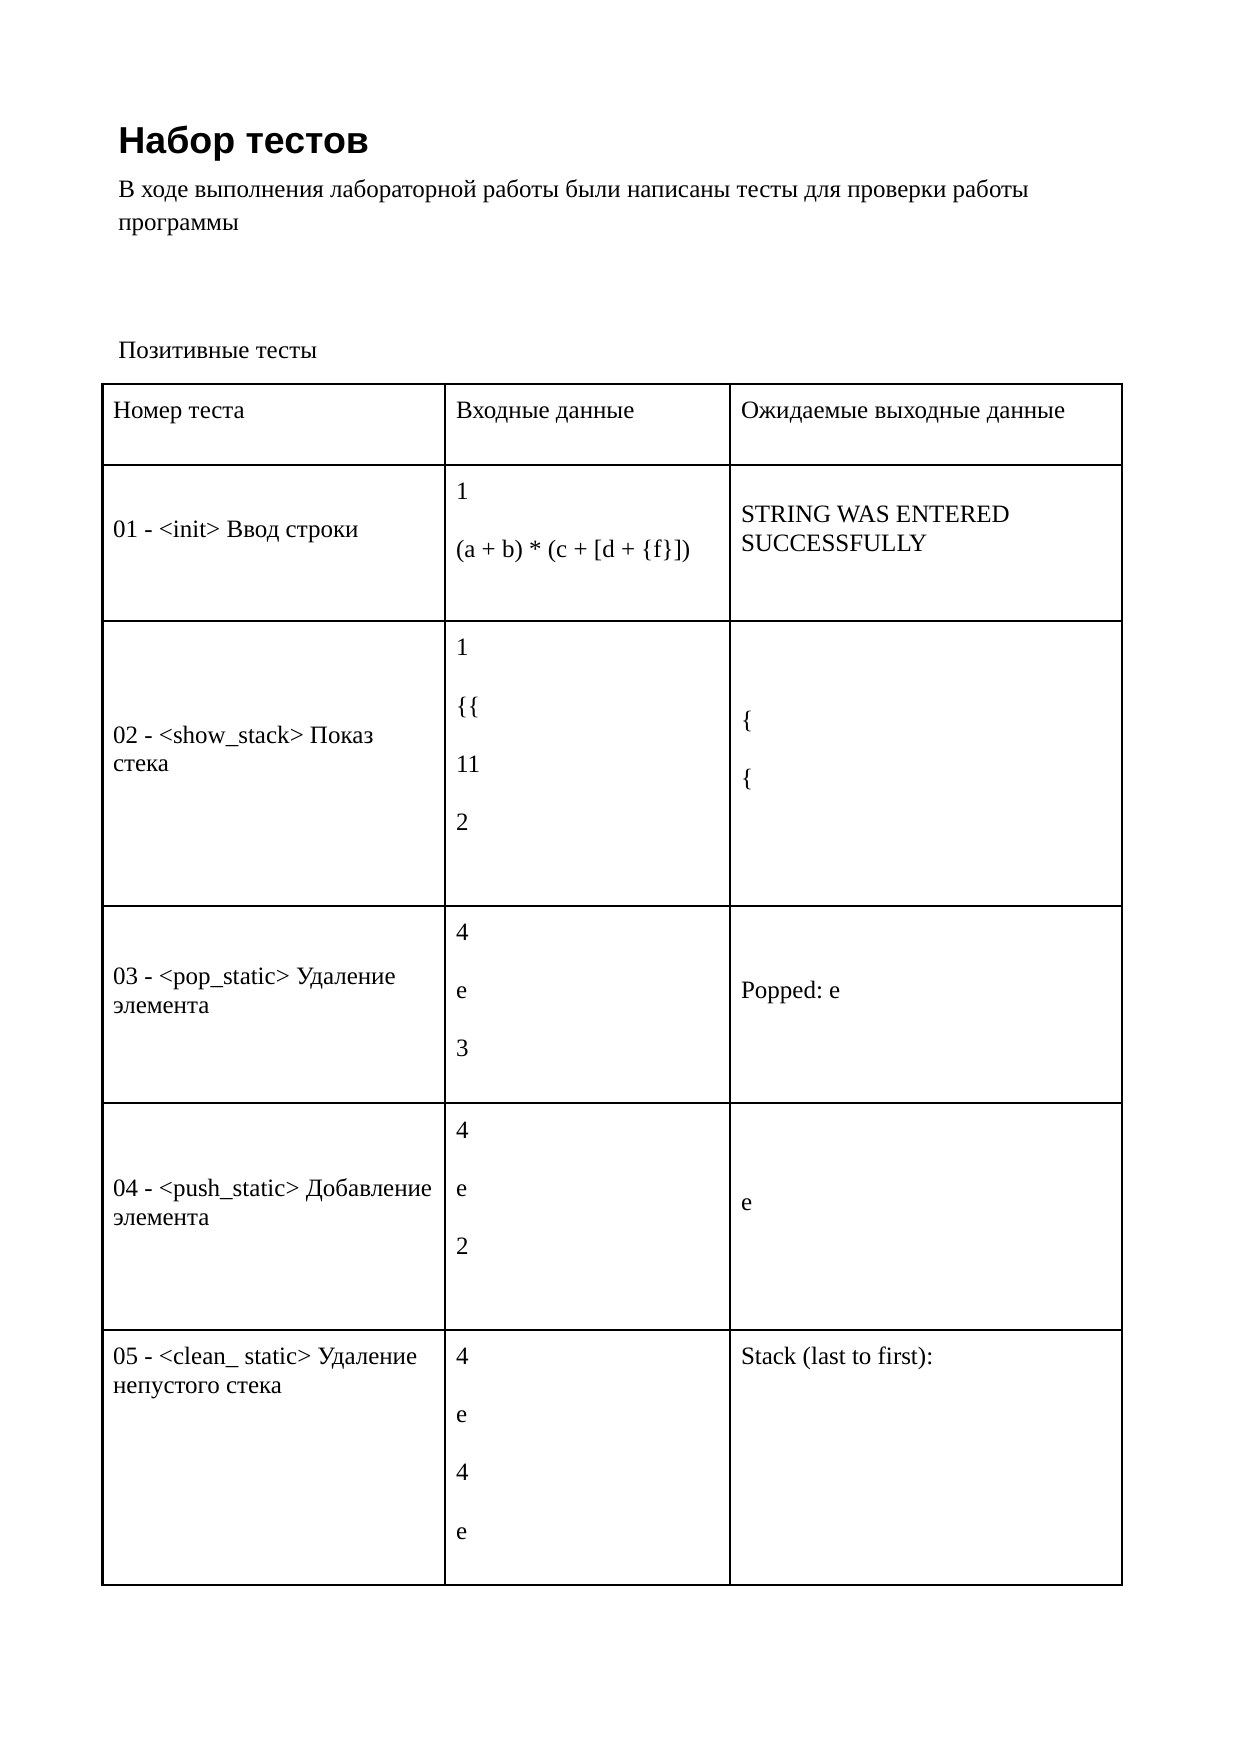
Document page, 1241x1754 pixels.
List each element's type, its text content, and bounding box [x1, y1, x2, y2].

table_cell 4 e 4 e [446, 1331, 729, 1584]
table_cell 02 - <show_stack> Показ стека [104, 622, 444, 904]
table_cell STRING WAS ENTERED SUCCESSFULLY [731, 466, 1121, 620]
table_cell 05 - <clean_ static> Удаление непустого стека [104, 1331, 444, 1584]
table_header Входные данные [446, 385, 729, 464]
table_cell 1 {{ 11 2 [446, 622, 729, 904]
table_cell 4 e 2 [446, 1104, 729, 1328]
table_cell Stack (last to first): [731, 1331, 1121, 1584]
table_cell 1 (a + b) * (c + [d + {f}]) [446, 466, 729, 620]
table_header Номер теста [104, 385, 444, 464]
table_header Ожидаемые выходные данные [731, 385, 1121, 464]
subtitle Набор тестов [118, 118, 1122, 161]
table_cell 01 - <init> Ввод строки [104, 466, 444, 620]
table_cell { { [731, 622, 1121, 904]
text В ходе выполнения лабораторной работы были написаны тесты для проверки работы программы [118, 174, 1122, 236]
table_cell Popped: e [731, 907, 1121, 1102]
table_cell 4 e 3 [446, 907, 729, 1102]
text Позитивные тесты [118, 335, 1122, 364]
table_cell e [731, 1104, 1121, 1328]
table_cell 04 - <push_static> Добавление элемента [104, 1104, 444, 1328]
table_cell 03 - <pop_static> Удаление элемента [104, 907, 444, 1102]
